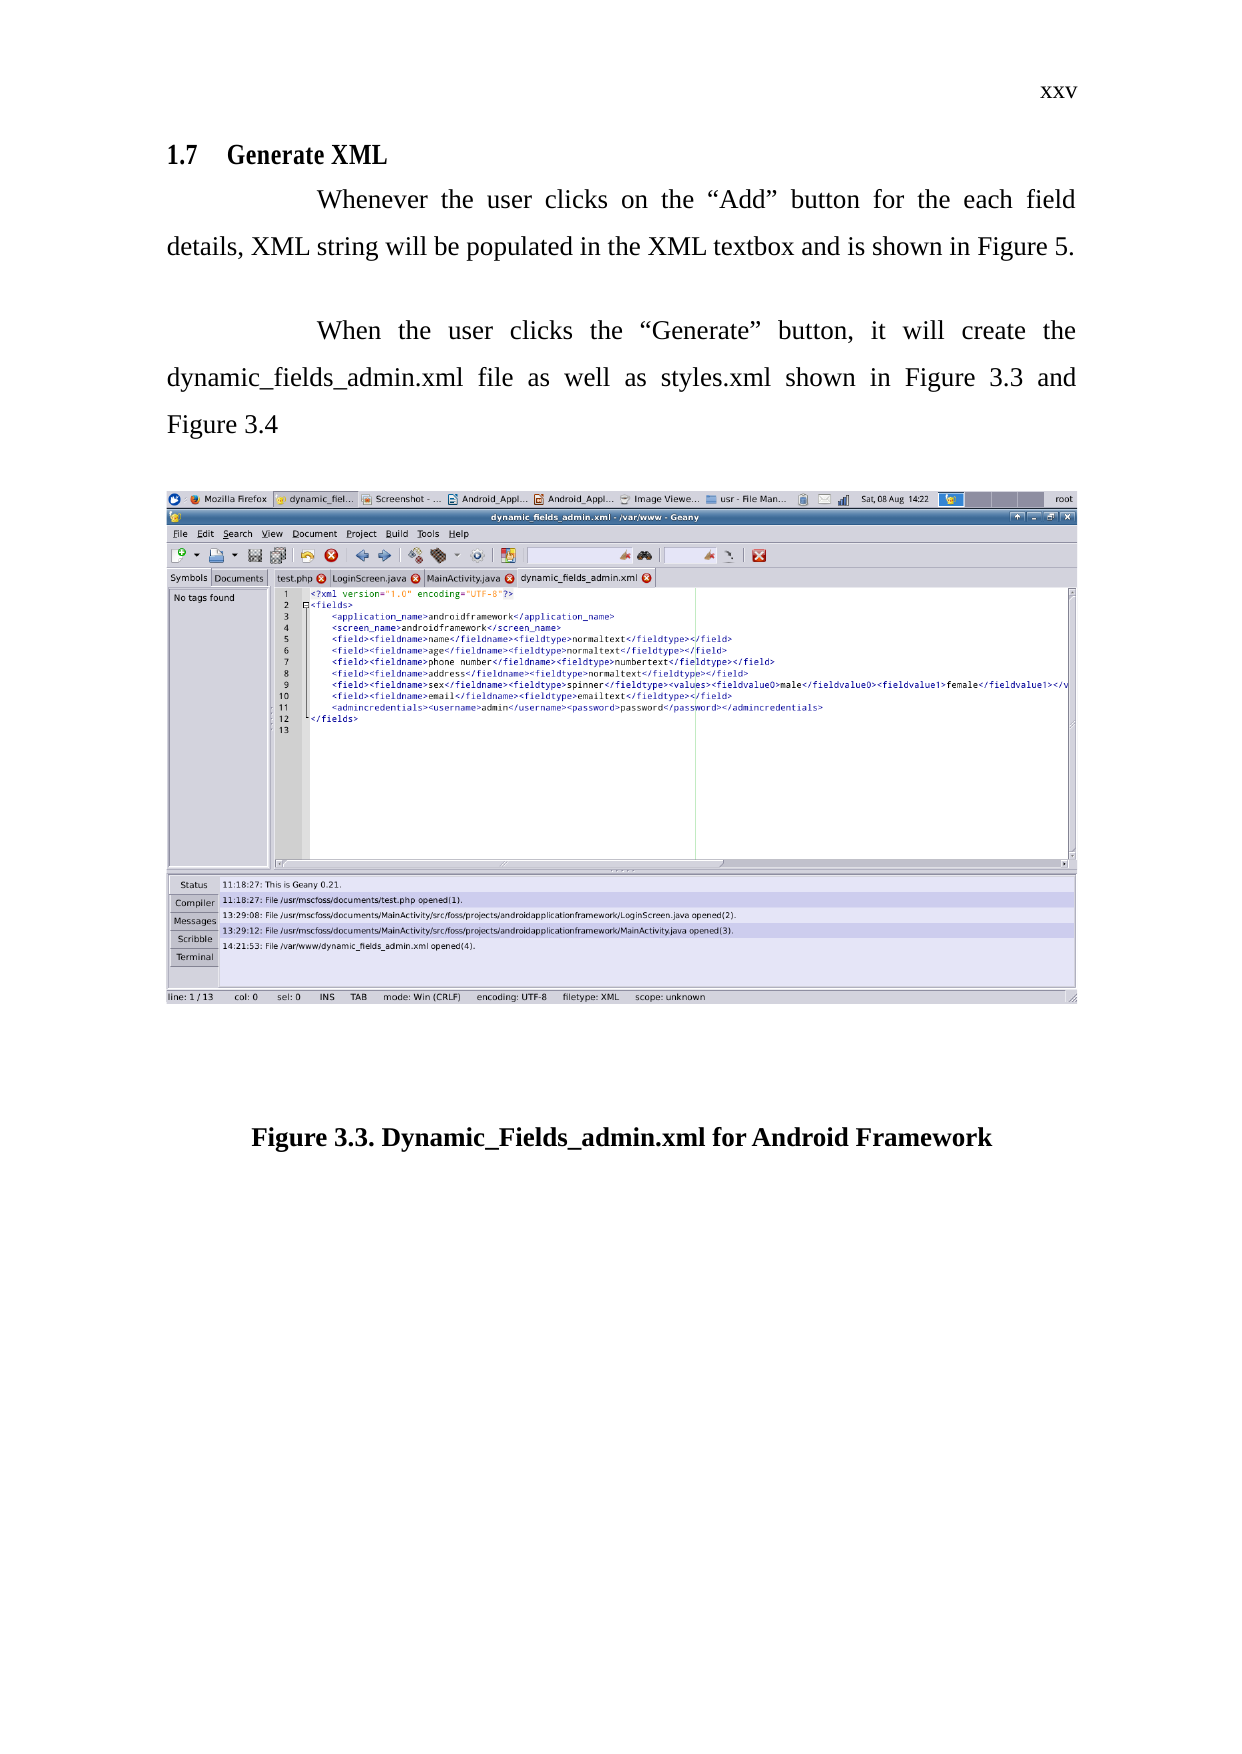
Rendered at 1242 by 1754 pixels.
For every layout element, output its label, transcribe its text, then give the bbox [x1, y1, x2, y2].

text When the user clicks the “Generate” button, it will create the dynamic_fields_admin.xml file as well as styles.xml shown in Figure 3.3 and Figure 3.4 [167, 314, 1077, 439]
text Figure 3.3. Dynamic_Fields_admin.xml for Android Framework [167, 1122, 1077, 1153]
text Whenever the user clicks on the “Add” button for the each field details, XML string will be populated in the XML textbox and is shown in Figure 5. [167, 183, 1077, 261]
subtitle Generate XML [167, 137, 1077, 171]
picture [166, 491, 1078, 1004]
